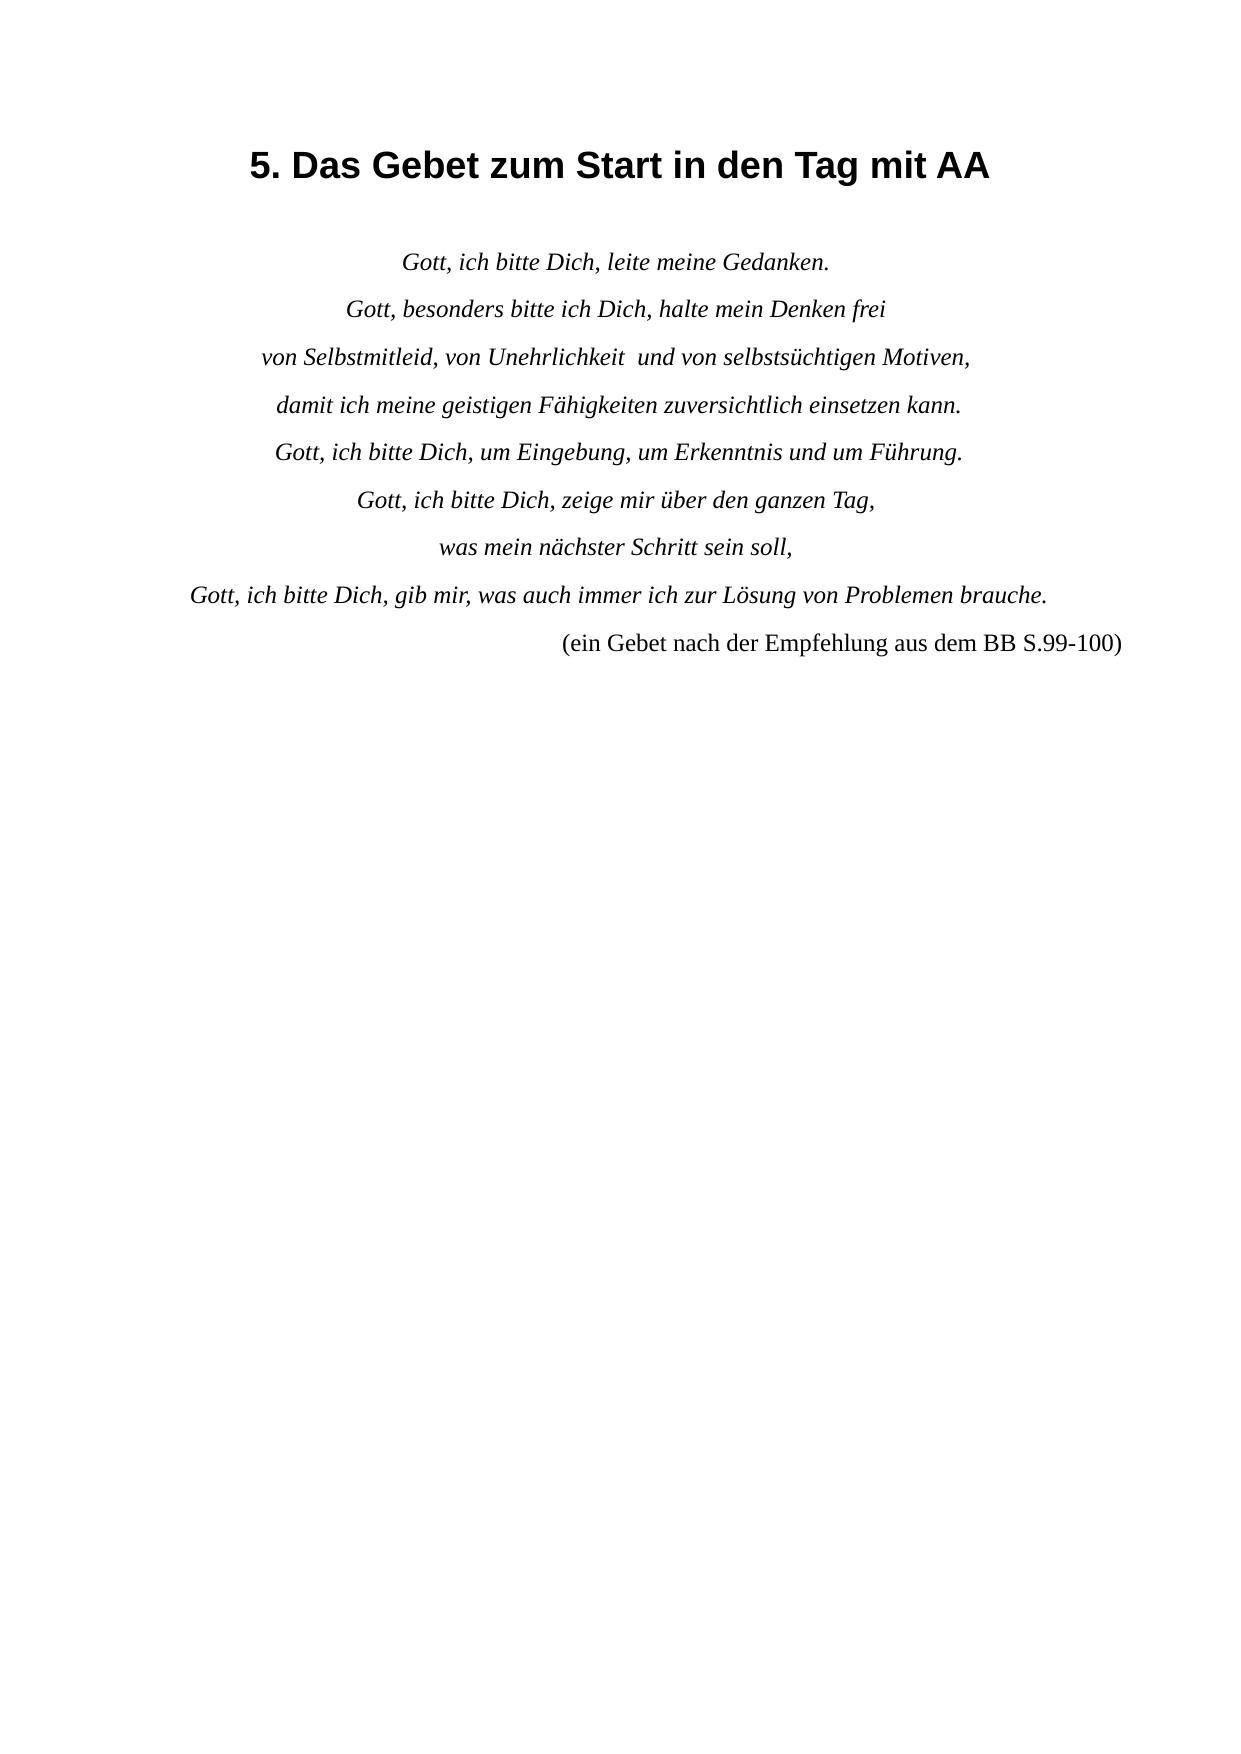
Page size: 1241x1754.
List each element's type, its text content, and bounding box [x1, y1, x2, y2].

text damit ich meine geistigen Fähigkeiten zuversichtlich einsetzen kann. [118, 390, 1122, 418]
text (ein Gebet nach der Empfehlung aus dem BB S.99-100) [118, 628, 1122, 656]
text Gott, ich bitte Dich, leite meine Gedanken. [118, 247, 1122, 276]
subtitle 5. Das Gebet zum Start in den Tag mit AA [118, 143, 1122, 187]
text was mein nächster Schritt sein soll, [118, 532, 1122, 561]
text Gott, ich bitte Dich, um Eingebung, um Erkenntnis und um Führung. [118, 437, 1122, 466]
text Gott, ich bitte Dich, zeige mir über den ganzen Tag, [118, 485, 1122, 514]
text Gott, besonders bitte ich Dich, halte mein Denken frei [118, 294, 1122, 323]
text Gott, ich bitte Dich, gib mir, was auch immer ich zur Lösung von Problemen brauche. [118, 580, 1122, 609]
text von Selbstmitleid, von Unehrlichkeit und von selbstsüchtigen Motiven, [118, 342, 1122, 371]
